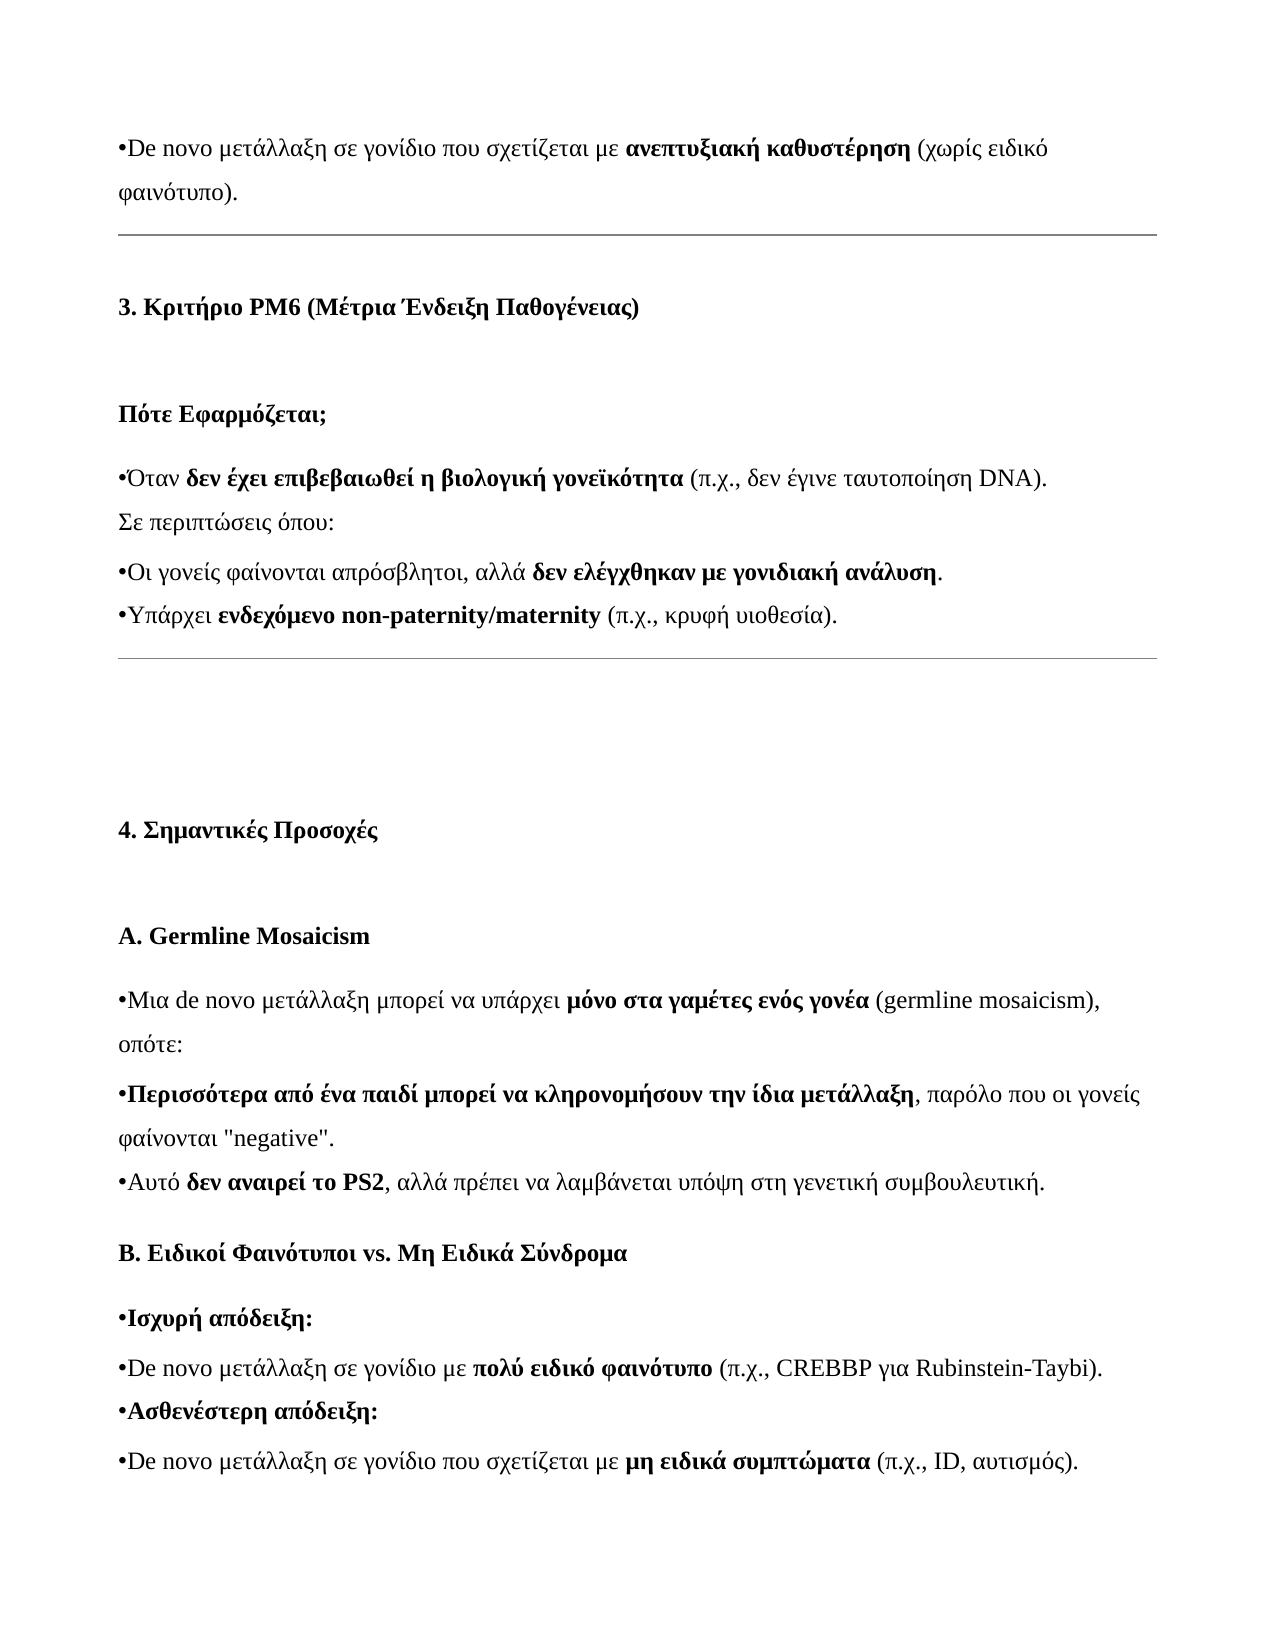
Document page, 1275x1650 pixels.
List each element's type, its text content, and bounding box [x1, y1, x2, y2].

list Σε περιπτώσεις όπου: [118, 492, 1157, 536]
list Όταν δεν έχει επιβεβαιωθεί η βιολογική γονεϊκότητα (π.χ., δεν έγινε ταυτοποίηση DNA). [118, 448, 1157, 492]
list De novo μετάλλαξη σε γονίδιο με πολύ ειδικό φαινότυπο (π.χ., CREBBP για Rubinstein-Taybi). [118, 1338, 1157, 1381]
subtitle Πότε Εφαρμόζεται; [118, 384, 1157, 428]
list Περισσότερα από ένα παιδί μπορεί να κληρονομήσουν την ίδια μετάλλαξη, παρόλο που οι γονείς φαίνονται "negative". [118, 1064, 1157, 1152]
list Υπάρχει ενδεχόμενο non-paternity/maternity (π.χ., κρυφή υιοθεσία). [118, 586, 1157, 629]
subtitle 4. Σημαντικές Προσοχές [118, 815, 1157, 843]
list Ασθενέστερη απόδειξη: [118, 1381, 1157, 1425]
list Μια de novo μετάλλαξη μπορεί να υπάρχει μόνο στα γαμέτες ενός γονέα (germline mosaicism), οπότε: [118, 970, 1157, 1058]
list Ισχυρή απόδειξη: [118, 1288, 1157, 1331]
list Αυτό δεν αναιρεί το PS2, αλλά πρέπει να λαμβάνεται υπόψη στη γενετική συμβουλευτική. [118, 1152, 1157, 1195]
subtitle Β. Ειδικοί Φαινότυποι vs. Μη Ειδικά Σύνδρομα [118, 1223, 1157, 1267]
subtitle Α. Germline Mosaicism [118, 906, 1157, 950]
subtitle 3. Κριτήριο PM6 (Μέτρια Ένδειξη Παθογένειας) [118, 292, 1157, 321]
list De novo μετάλλαξη σε γονίδιο που σχετίζεται με μη ειδικά συμπτώματα (π.χ., ID, αυτισμός). [118, 1431, 1157, 1475]
list Οι γονείς φαίνονται απρόσβλητοι, αλλά δεν ελέγχθηκαν με γονιδιακή ανάλυση. [118, 542, 1157, 586]
list De novo μετάλλαξη σε γονίδιο που σχετίζεται με ανεπτυξιακή καθυστέρηση (χωρίς ειδικό φαινότυπο). [118, 118, 1157, 206]
